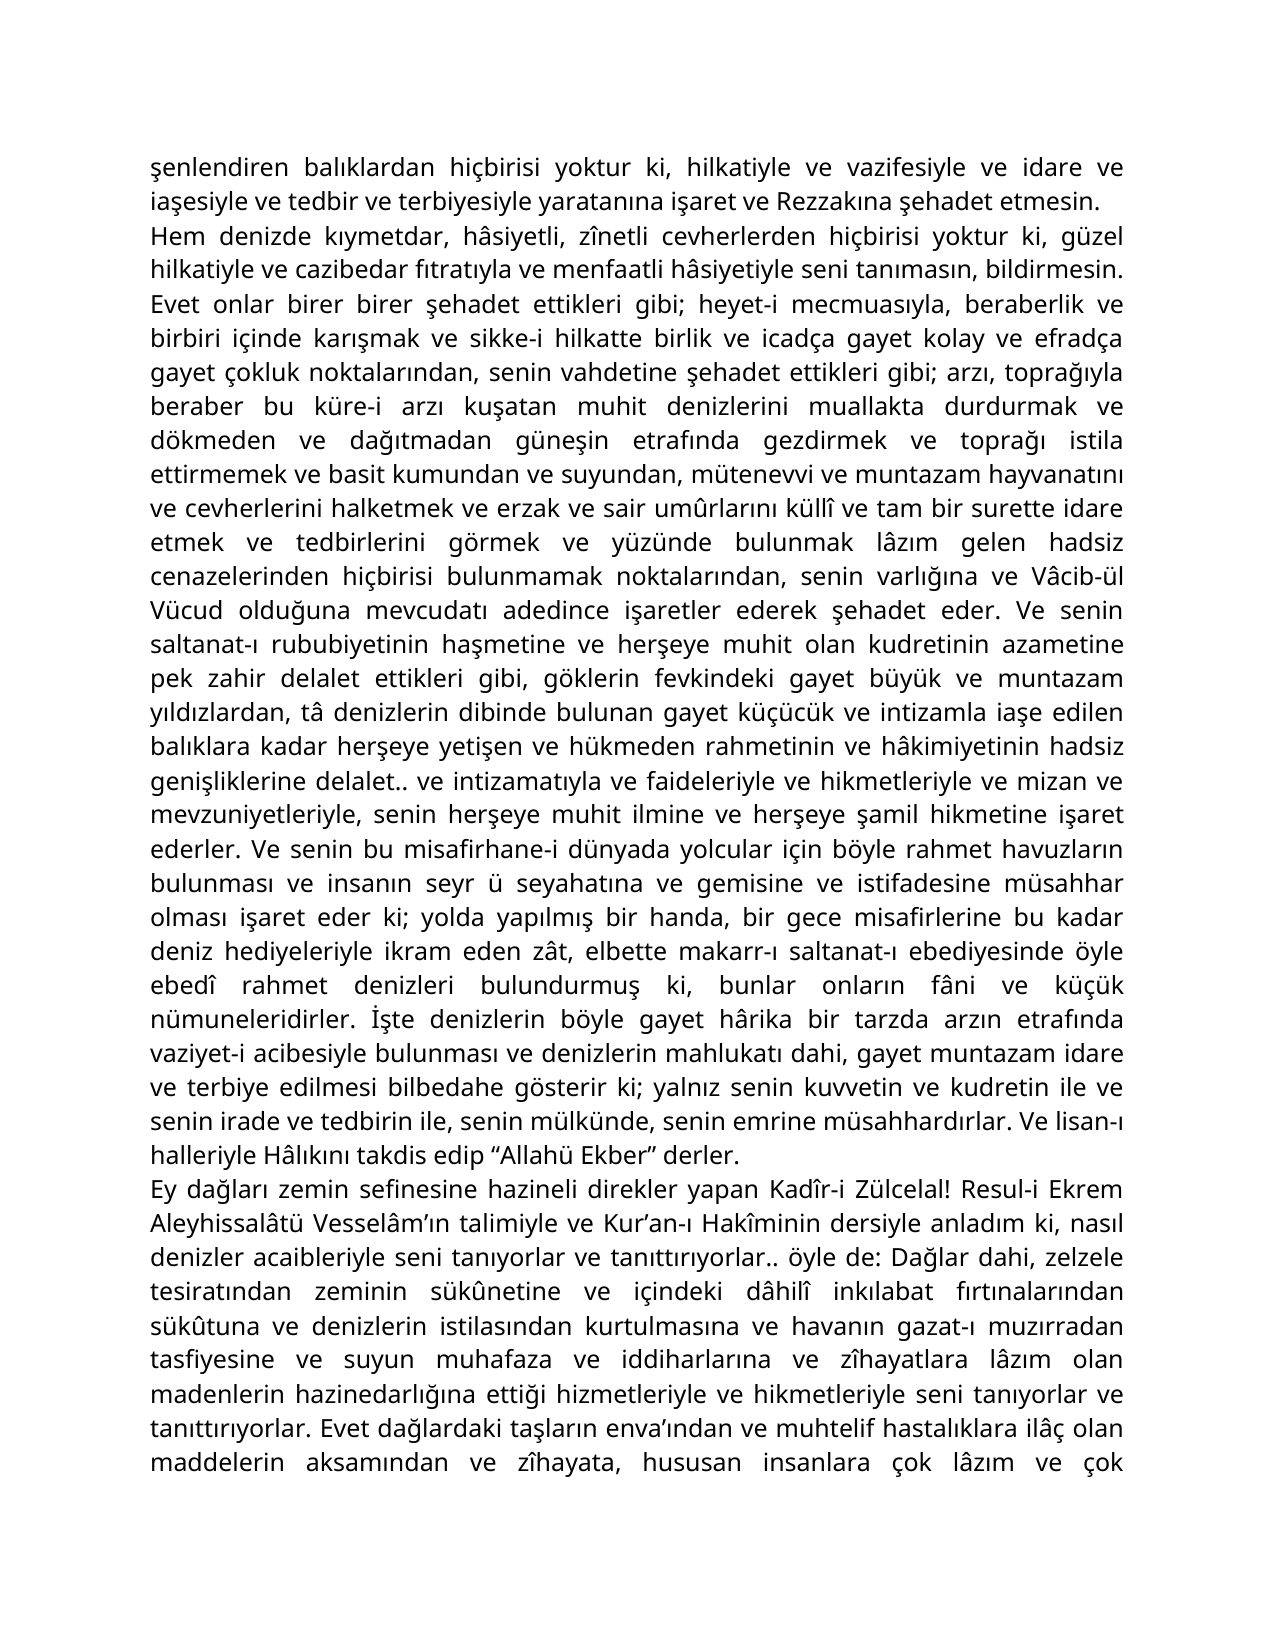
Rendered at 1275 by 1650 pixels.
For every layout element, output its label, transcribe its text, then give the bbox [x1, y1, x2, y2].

text Hem denizde kıymetdar, hâsiyetli, zînetli cevherlerden hiçbirisi yoktur ki, güzel hilkatiyle ve cazibedar fıtratıyla ve menfaatli hâsiyetiyle seni tanımasın, bildirmesin. Evet onlar birer birer şehadet ettikleri gibi; heyet-i mecmuasıyla, beraberlik ve birbiri içinde karışmak ve sikke-i hilkatte birlik ve icadça gayet kolay ve efradça gayet çokluk noktalarından, senin vahdetine şehadet ettikleri gibi; arzı, toprağıyla beraber bu küre-i arzı kuşatan muhit denizlerini muallakta durdurmak ve dökmeden ve dağıtmadan güneşin etrafında gezdirmek ve toprağı istila ettirmemek ve basit kumundan ve suyundan, mütenevvi ve muntazam hayvanatını ve cevherlerini halketmek ve erzak ve sair umûrlarını küllî ve tam bir surette idare etmek ve tedbirlerini görmek ve yüzünde bulunmak lâzım gelen hadsiz cenazelerinden hiçbirisi bulunmamak noktalarından, senin varlığına ve Vâcib-ül Vücud olduğuna mevcudatı adedince işaretler ederek şehadet eder. Ve senin saltanat-ı rububiyetinin haşmetine ve herşeye muhit olan kudretinin azametine pek zahir delalet ettikleri gibi, göklerin fevkindeki gayet büyük ve muntazam yıldızlardan, tâ denizlerin dibinde bulunan gayet küçücük ve intizamla iaşe edilen balıklara kadar herşeye yetişen ve hükmeden rahmetinin ve hâkimiyetinin hadsiz genişliklerine delalet.. ve intizamatıyla ve faideleriyle ve hikmetleriyle ve mizan ve mevzuniyetleriyle, senin herşeye muhit ilmine ve herşeye şamil hikmetine işaret ederler. Ve senin bu misafirhane-i dünyada yolcular için böyle rahmet havuzların bulunması ve insanın seyr ü seyahatına ve gemisine ve istifadesine müsahhar olması işaret eder ki; yolda yapılmış bir handa, bir gece misafirlerine bu kadar deniz hediyeleriyle ikram eden zât, elbette makarr-ı saltanat-ı ebediyesinde öyle ebedî rahmet denizleri bulundurmuş ki, bunlar onların fâni ve küçük nümuneleridirler. İşte denizlerin böyle gayet hârika bir tarzda arzın etrafında vaziyet-i acibesiyle bulunması ve denizlerin mahlukatı dahi, gayet muntazam idare ve terbiye edilmesi bilbedahe gösterir ki; yalnız senin kuvvetin ve kudretin ile ve senin irade ve tedbirin ile, senin mülkünde, senin emrine müsahhardırlar. Ve lisan-ı halleriyle Hâlıkını takdis edip “Allahü Ekber” derler. [150, 218, 1125, 1172]
text Ey dağları zemin sefinesine hazineli direkler yapan Kadîr-i Zülcelal! Resul-i Ekrem Aleyhissalâtü Vesselâm’ın talimiyle ve Kur’an-ı Hakîminin dersiyle anladım ki, nasıl denizler acaibleriyle seni tanıyorlar ve tanıttırıyorlar.. öyle de: Dağlar dahi, zelzele tesiratından zeminin sükûnetine ve içindeki dâhilî inkılabat fırtınalarından sükûtuna ve denizlerin istilasından kurtulmasına ve havanın gazat-ı muzırradan tasfiyesine ve suyun muhafaza ve iddiharlarına ve zîhayatlara lâzım olan madenlerin hazinedarlığına ettiği hizmetleriyle ve hikmetleriyle seni tanıyorlar ve tanıttırıyorlar. Evet dağlardaki taşların enva’ından ve muhtelif hastalıklara ilâç olan maddelerin aksamından ve zîhayata, hususan insanlara çok lâzım ve çok [150, 1172, 1125, 1478]
text şenlendiren balıklardan hiçbirisi yoktur ki, hilkatiyle ve vazifesiyle ve idare ve iaşesiyle ve tedbir ve terbiyesiyle yaratanına işaret ve Rezzakına şehadet etmesin. [150, 150, 1125, 218]
